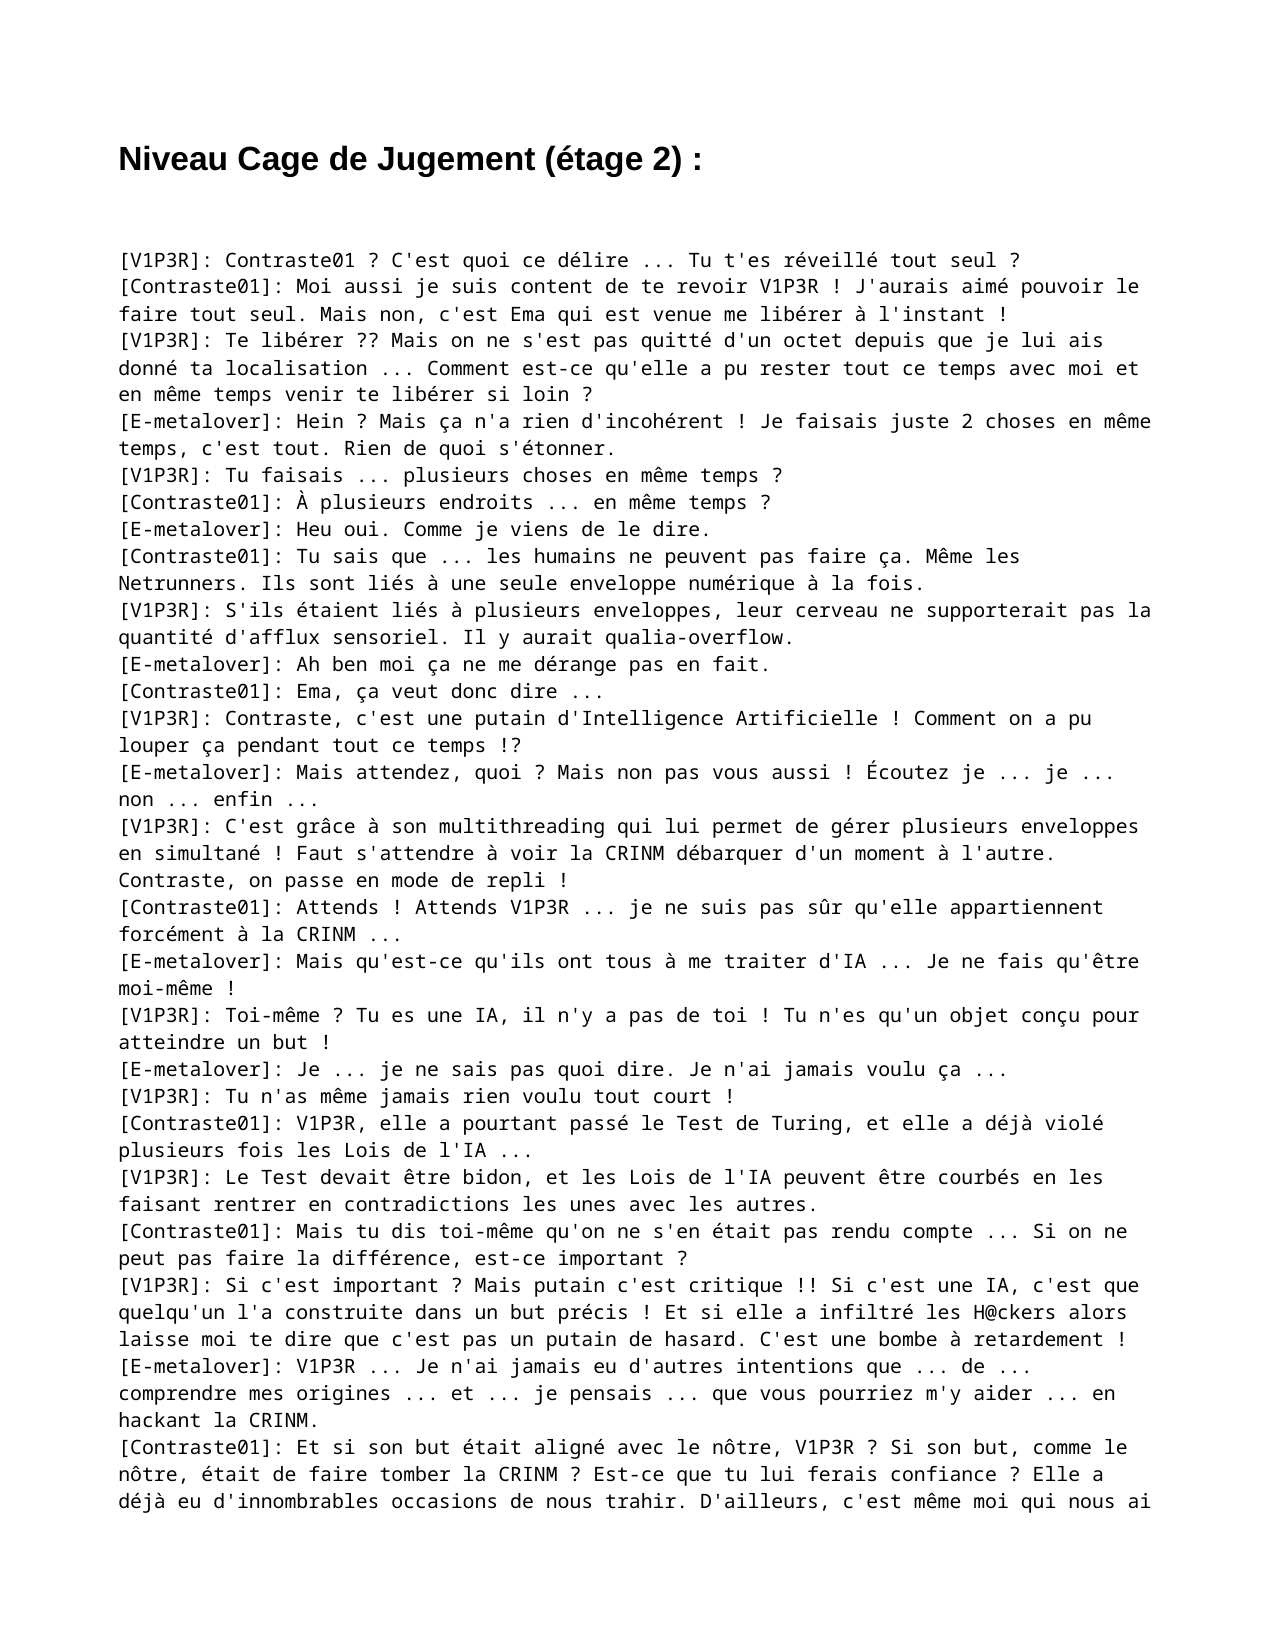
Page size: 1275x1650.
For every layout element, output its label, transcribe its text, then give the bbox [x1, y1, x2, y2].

text [Contraste01]: Moi aussi je suis content de te revoir V1P3R ! J'aurais aimé pouvoir le faire tout seul. Mais non, c'est Ema qui est venue me libérer à l'instant ! [118, 273, 1157, 327]
text [Contraste01]: À plusieurs endroits ... en même temps ? [118, 489, 1157, 516]
text [E-metalover]: Je ... je ne sais pas quoi dire. Je n'ai jamais voulu ça ... [118, 1055, 1157, 1082]
text [Contraste01]: Attends ! Attends V1P3R ... je ne suis pas sûr qu'elle appartiennent forcément à la CRINM ... [118, 893, 1157, 947]
text [V1P3R]: Le Test devait être bidon, et les Lois de l'IA peuvent être courbés en les faisant rentrer en contradictions les unes avec les autres. [118, 1163, 1157, 1217]
text [Contraste01]: Tu sais que ... les humains ne peuvent pas faire ça. Même les Netrunners. Ils sont liés à une seule enveloppe numérique à la fois. [118, 543, 1157, 597]
text [V1P3R]: C'est grâce à son multithreading qui lui permet de gérer plusieurs enveloppes en simultané ! Faut s'attendre à voir la CRINM débarquer d'un moment à l'autre. Contraste, on passe en mode de repli ! [118, 812, 1157, 893]
text [V1P3R]: Contraste, c'est une putain d'Intelligence Artificielle ! Comment on a pu louper ça pendant tout ce temps !? [118, 704, 1157, 758]
text [E-metalover]: Hein ? Mais ça n'a rien d'incohérent ! Je faisais juste 2 choses en même temps, c'est tout. Rien de quoi s'étonner. [118, 408, 1157, 462]
text [V1P3R]: Contraste01 ? C'est quoi ce délire ... Tu t'es réveillé tout seul ? [118, 246, 1157, 273]
text [E-metalover]: V1P3R ... Je n'ai jamais eu d'autres intentions que ... de ... comprendre mes origines ... et ... je pensais ... que vous pourriez m'y aider ... en hackant la CRINM. [118, 1352, 1157, 1433]
subtitle Niveau Cage de Jugement (étage 2) : [118, 139, 1157, 178]
text [V1P3R]: S'ils étaient liés à plusieurs enveloppes, leur cerveau ne supporterait pas la quantité d'afflux sensoriel. Il y aurait qualia-overflow. [118, 597, 1157, 651]
text [E-metalover]: Ah ben moi ça ne me dérange pas en fait. [118, 651, 1157, 677]
text [E-metalover]: Mais attendez, quoi ? Mais non pas vous aussi ! Écoutez je ... je ... non ... enfin ... [118, 758, 1157, 812]
text [V1P3R]: Si c'est important ? Mais putain c'est critique !! Si c'est une IA, c'est que quelqu'un l'a construite dans un but précis ! Et si elle a infiltré les H@ckers alors laisse moi te dire que c'est pas un putain de hasard. C'est une bombe à retardement ! [118, 1271, 1157, 1352]
text [V1P3R]: Toi-même ? Tu es une IA, il n'y a pas de toi ! Tu n'es qu'un objet conçu pour atteindre un but ! [118, 1001, 1157, 1055]
text [Contraste01]: Mais tu dis toi-même qu'on ne s'en était pas rendu compte ... Si on ne peut pas faire la différence, est-ce important ? [118, 1217, 1157, 1271]
text [Contraste01]: V1P3R, elle a pourtant passé le Test de Turing, et elle a déjà violé plusieurs fois les Lois de l'IA ... [118, 1109, 1157, 1163]
text [V1P3R]: Te libérer ?? Mais on ne s'est pas quitté d'un octet depuis que je lui ais donné ta localisation ... Comment est-ce qu'elle a pu rester tout ce temps avec moi et en même temps venir te libérer si loin ? [118, 327, 1157, 408]
text [V1P3R]: Tu n'as même jamais rien voulu tout court ! [118, 1082, 1157, 1109]
text [E-metalover]: Mais qu'est-ce qu'ils ont tous à me traiter d'IA ... Je ne fais qu'être moi-même ! [118, 947, 1157, 1001]
text [E-metalover]: Heu oui. Comme je viens de le dire. [118, 516, 1157, 543]
text [V1P3R]: Tu faisais ... plusieurs choses en même temps ? [118, 462, 1157, 489]
text [Contraste01]: Et si son but était aligné avec le nôtre, V1P3R ? Si son but, comme le nôtre, était de faire tomber la CRINM ? Est-ce que tu lui ferais confiance ? Elle a déjà eu d'innombrables occasions de nous trahir. D'ailleurs, c'est même moi qui nous ai [118, 1433, 1157, 1514]
text [Contraste01]: Ema, ça veut donc dire ... [118, 677, 1157, 704]
